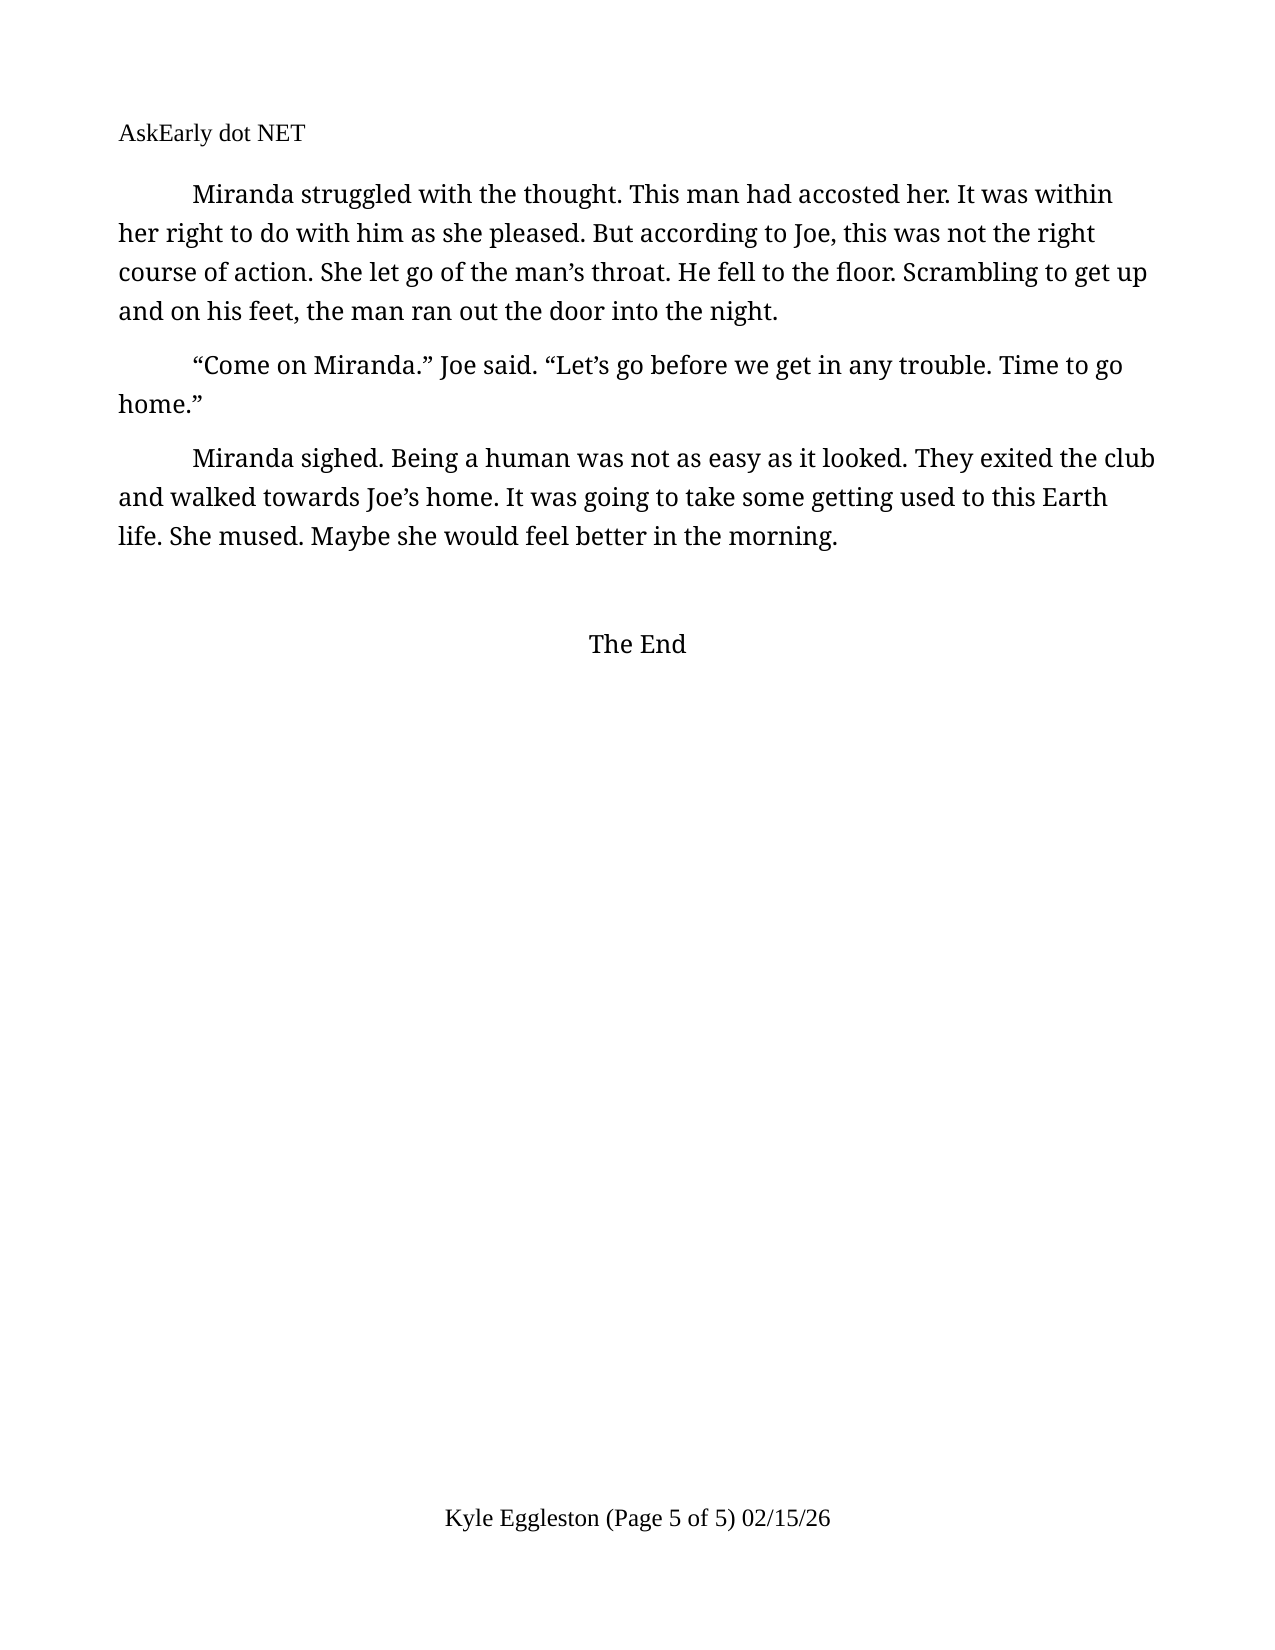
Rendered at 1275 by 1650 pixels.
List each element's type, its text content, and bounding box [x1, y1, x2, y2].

text Miranda sighed. Being a human was not as easy as it looked. They exited the club and walked towards Joe’s home. It was going to take some getting used to this Earth life. She mused. Maybe she would feel better in the morning. [118, 441, 1157, 553]
text Miranda struggled with the thought. This man had accosted her. It was within her right to do with him as she pleased. But according to Joe, this was not the right course of action. She let go of the man’s throat. He fell to the floor. Scrambling to get up and on his feet, the man ran out the door into the night. [118, 176, 1157, 328]
text The End [118, 626, 1157, 660]
text “Come on Miranda.” Joe said. “Let’s go before we get in any trouble. Time to go home.” [118, 348, 1157, 421]
